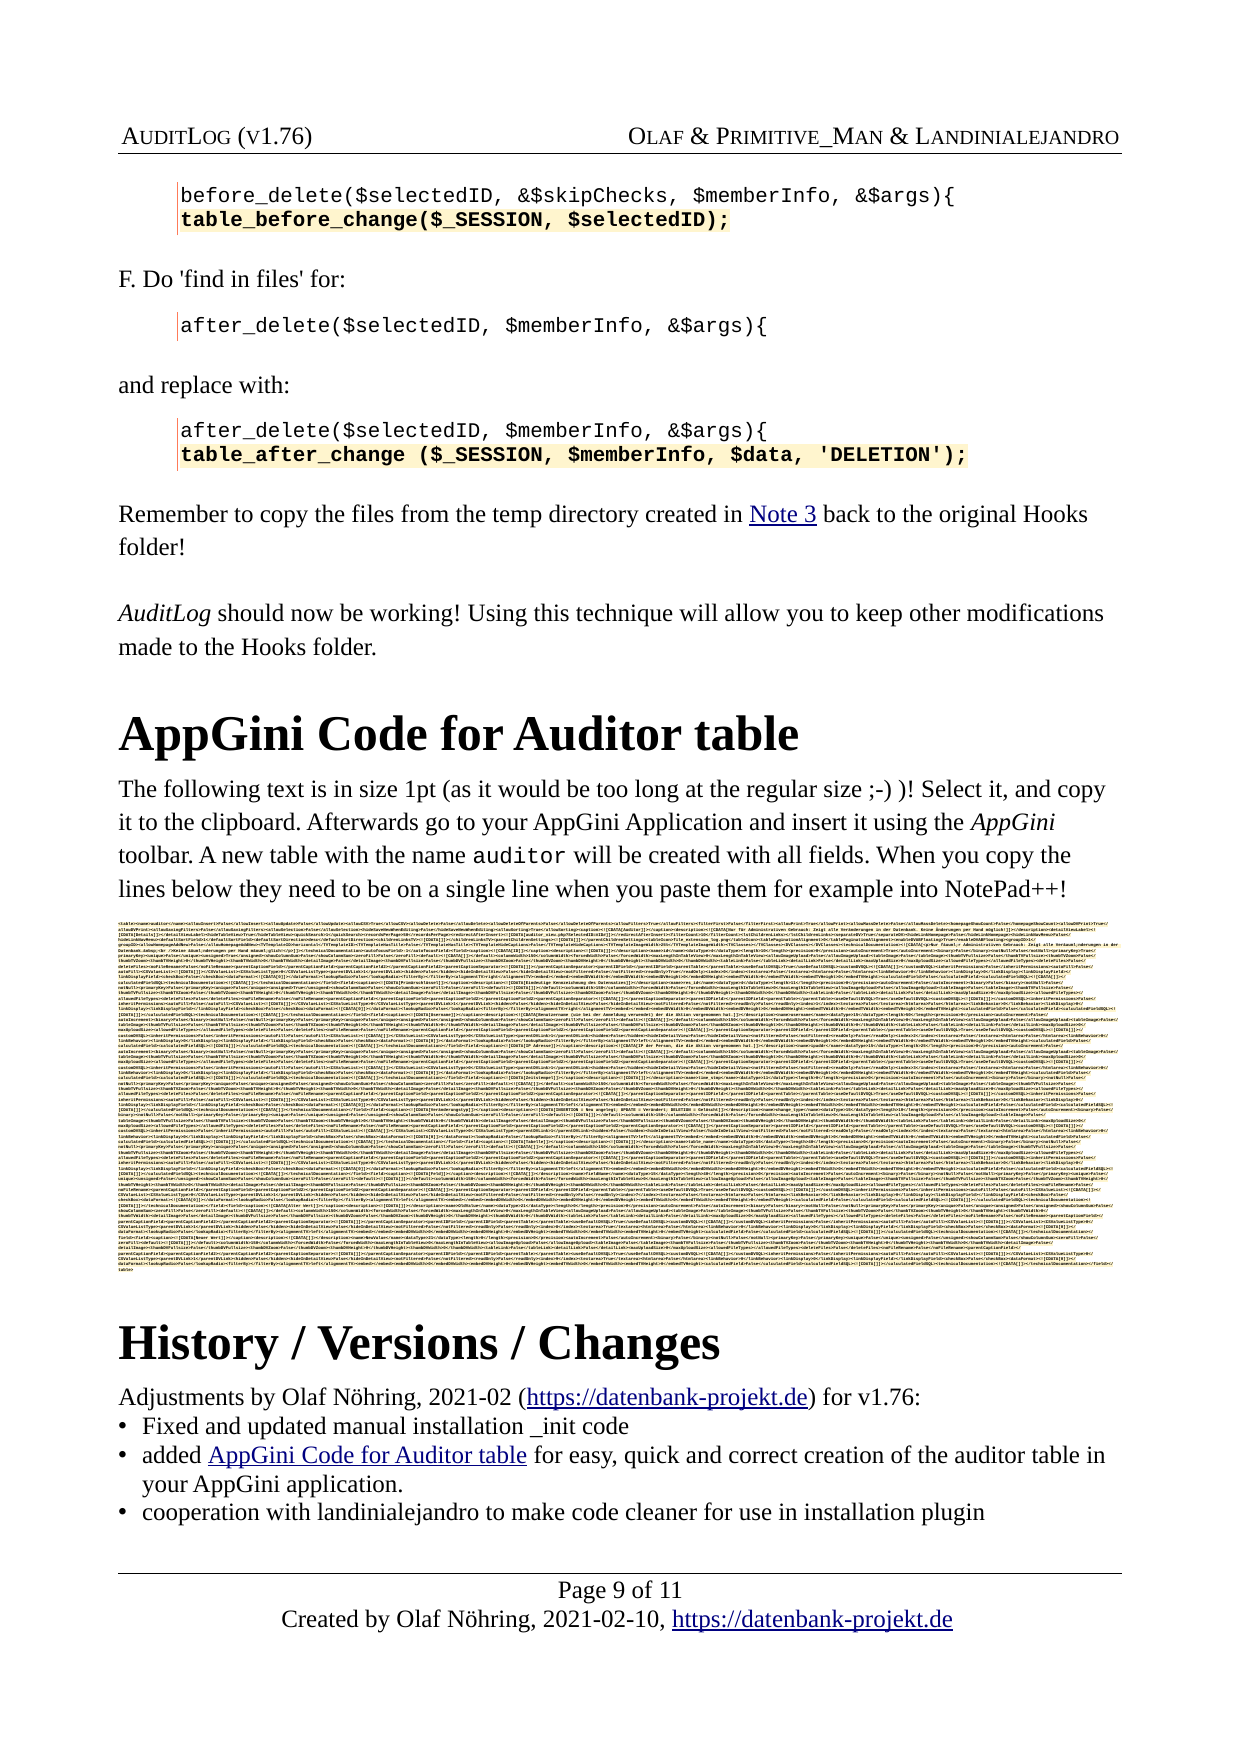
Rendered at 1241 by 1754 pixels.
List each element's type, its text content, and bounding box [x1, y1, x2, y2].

subtitle AppGini Code for Auditor table [118, 704, 1122, 762]
text after_delete($selectedID, $memberInfo, &$args){ [178, 418, 1063, 444]
text and replace with: [118, 370, 1122, 399]
text The following text is in size 1pt (as it would be too long at the regular size ;-) )! Select it, and copy it to the clipboard. Afterwards go to your AppGini Application and insert it using the AppGini toolbar. A new table with the name auditor will be created with all fields. When you copy the lines below they need to be on a single line when you paste them for example into NotePad++! [118, 774, 1122, 903]
text table_before_change($_SESSION, $selectedID); [178, 209, 1063, 235]
list cooperation with landinialejandro to make code cleaner for use in installation plugin [118, 1497, 1122, 1526]
subtitle History / Versions / Changes [118, 1312, 1122, 1370]
text before_delete($selectedID, &$skipChecks, $memberInfo, &$args){ [178, 182, 1063, 209]
text after_delete($selectedID, $memberInfo, &$args){ [178, 312, 1063, 341]
list added AppGini Code for Auditor table for easy, quick and correct creation of the auditor table in your AppGini application. [118, 1440, 1122, 1497]
list Fixed and updated manual installation _init code [118, 1411, 1122, 1440]
text Adjustments by Olaf Nöhring, 2021-02 (https://datenbank-projekt.de) for v1.76: [118, 1382, 1122, 1411]
text table_after_change ($_SESSION, $memberInfo, $data, 'DELETION'); [178, 444, 1063, 471]
text F. Do 'find in files' for: [118, 264, 1122, 293]
text Remember to copy the files from the temp directory created in Note 3 back to the original Hooks folder! AuditLog should now be working! Using this technique will allow you to keep other modifications made to the Hooks folder. [118, 499, 1122, 660]
